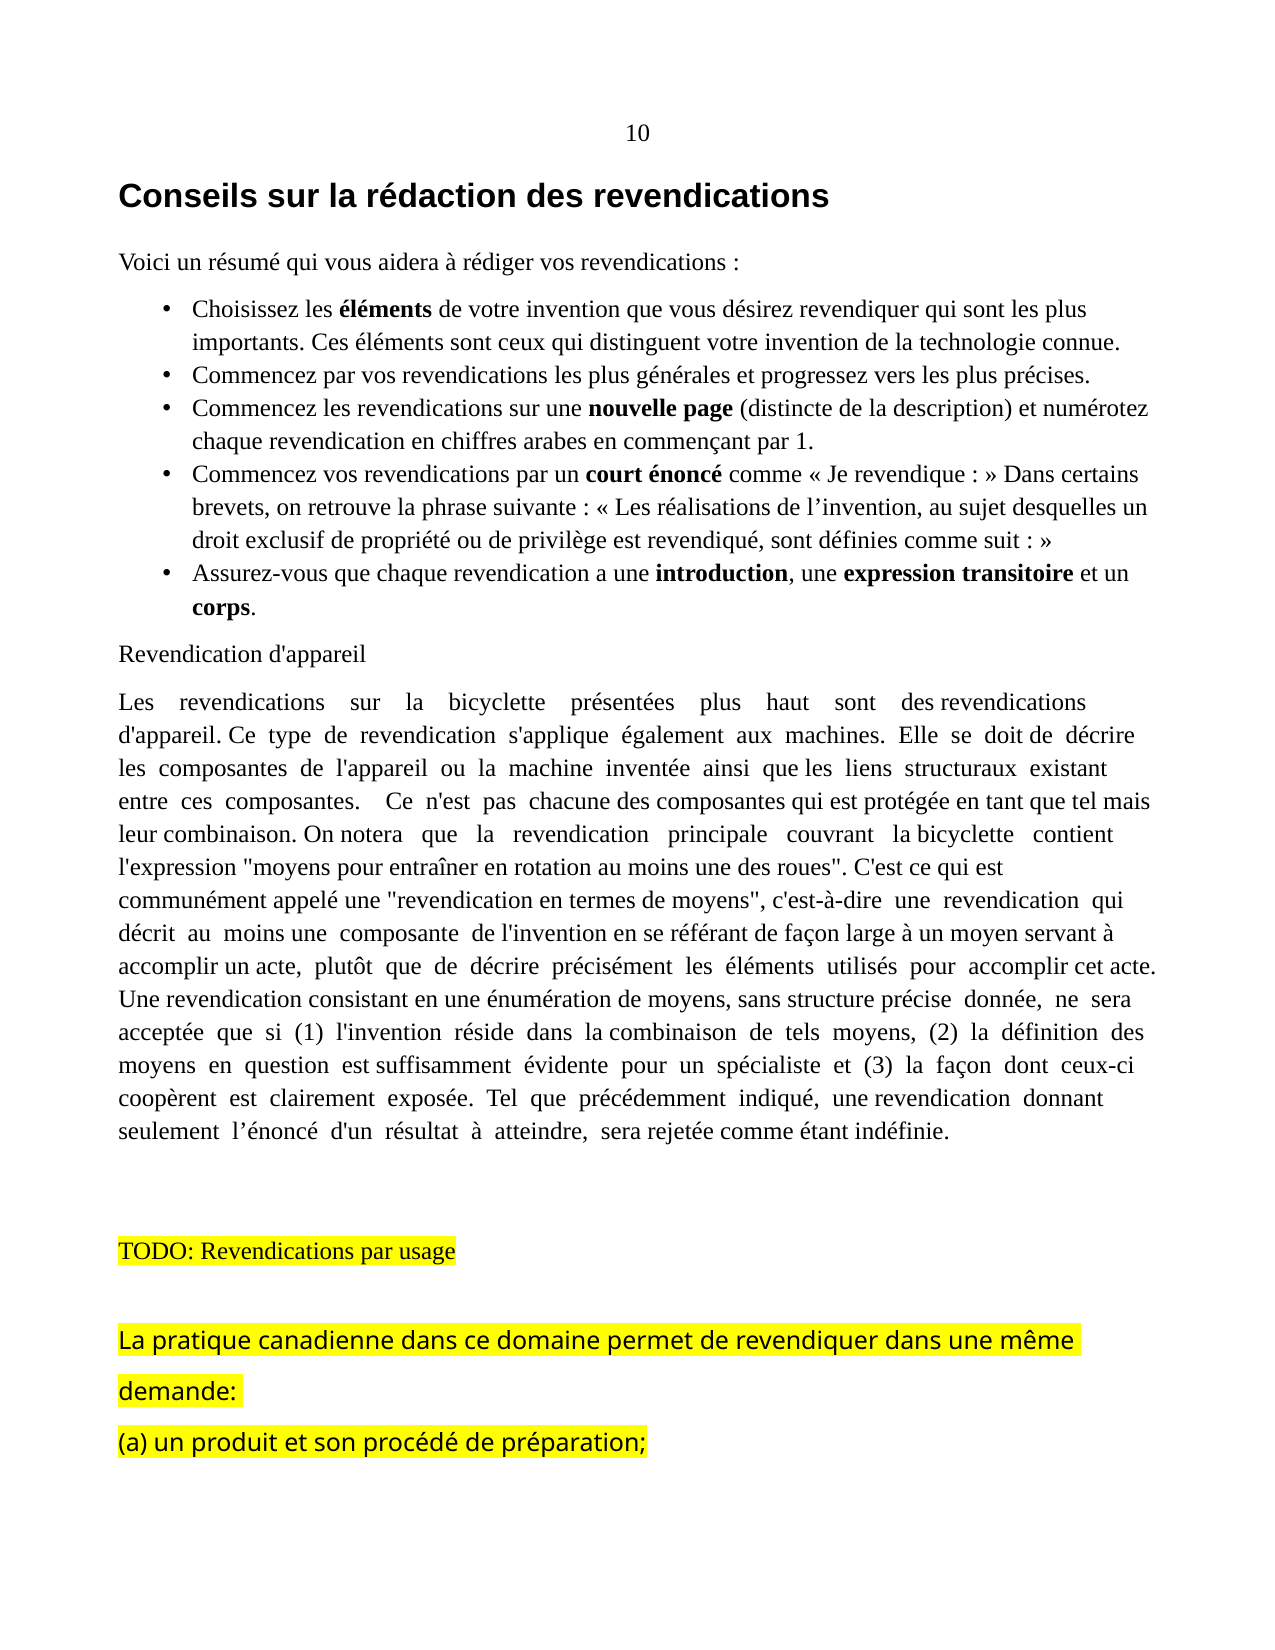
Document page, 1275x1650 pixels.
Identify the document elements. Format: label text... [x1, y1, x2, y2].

text (a) un produit et son procédé de préparation; [118, 1424, 1157, 1458]
text La pratique canadienne dans ce domaine permet de revendiquer dans une même demande: [118, 1322, 1157, 1407]
list Commencez les revendications sur une nouvelle page (distincte de la description) et numérotez chaque revendication en chiffres arabes en commençant par 1. [162, 393, 1157, 455]
list Choisissez les éléments de votre invention que vous désirez revendiquer qui sont les plus importants. Ces éléments sont ceux qui distinguent votre invention de la technologie connue. [162, 294, 1157, 356]
text Revendication d'appareil [118, 639, 1157, 668]
subtitle Conseils sur la rédaction des revendications [118, 176, 1157, 215]
text Voici un résumé qui vous aidera à rédiger vos revendications : [118, 247, 1157, 276]
list Assurez-vous que chaque revendication a une introduction, une expression transitoire et un corps. [162, 558, 1157, 620]
list Commencez par vos revendications les plus générales et progressez vers les plus précises. [162, 360, 1157, 389]
text TODO: Revendications par usage [118, 1236, 1157, 1265]
text Les revendications sur la bicyclette présentées plus haut sont des revendications d'appareil. Ce type de revendication s'applique également aux machines. Elle se doit de décrire les composantes de l'appareil ou la machine inventée ainsi que les liens structuraux existant entre ces composantes. Ce n'est pas chacune des composantes qui est protégée en tant que tel mais leur combinaison. On notera que la revendication principale couvrant la bicyclette contient l'expression "moyens pour entraîner en rotation au moins une des roues". C'est ce qui est communément appelé une "revendication en termes de moyens", c'est-à-dire une revendication qui décrit au moins une composante de l'invention en se référant de façon large à un moyen servant à accomplir un acte, plutôt que de décrire précisément les éléments utilisés pour accomplir cet acte. Une revendication consistant en une énumération de moyens, sans structure précise donnée, ne sera acceptée que si (1) l'invention réside dans la combinaison de tels moyens, (2) la définition des moyens en question est suffisamment évidente pour un spécialiste et (3) la façon dont ceux-ci coopèrent est clairement exposée. Tel que précédemment indiqué, une revendication donnant seulement l’énoncé d'un résultat à atteindre, sera rejetée comme étant indéfinie. [118, 687, 1157, 1145]
list Commencez vos revendications par un court énoncé comme « Je revendique : » Dans certains brevets, on retrouve la phrase suivante : « Les réalisations de l’invention, au sujet desquelles un droit exclusif de propriété ou de privilège est revendiqué, sont définies comme suit : » [162, 459, 1157, 554]
